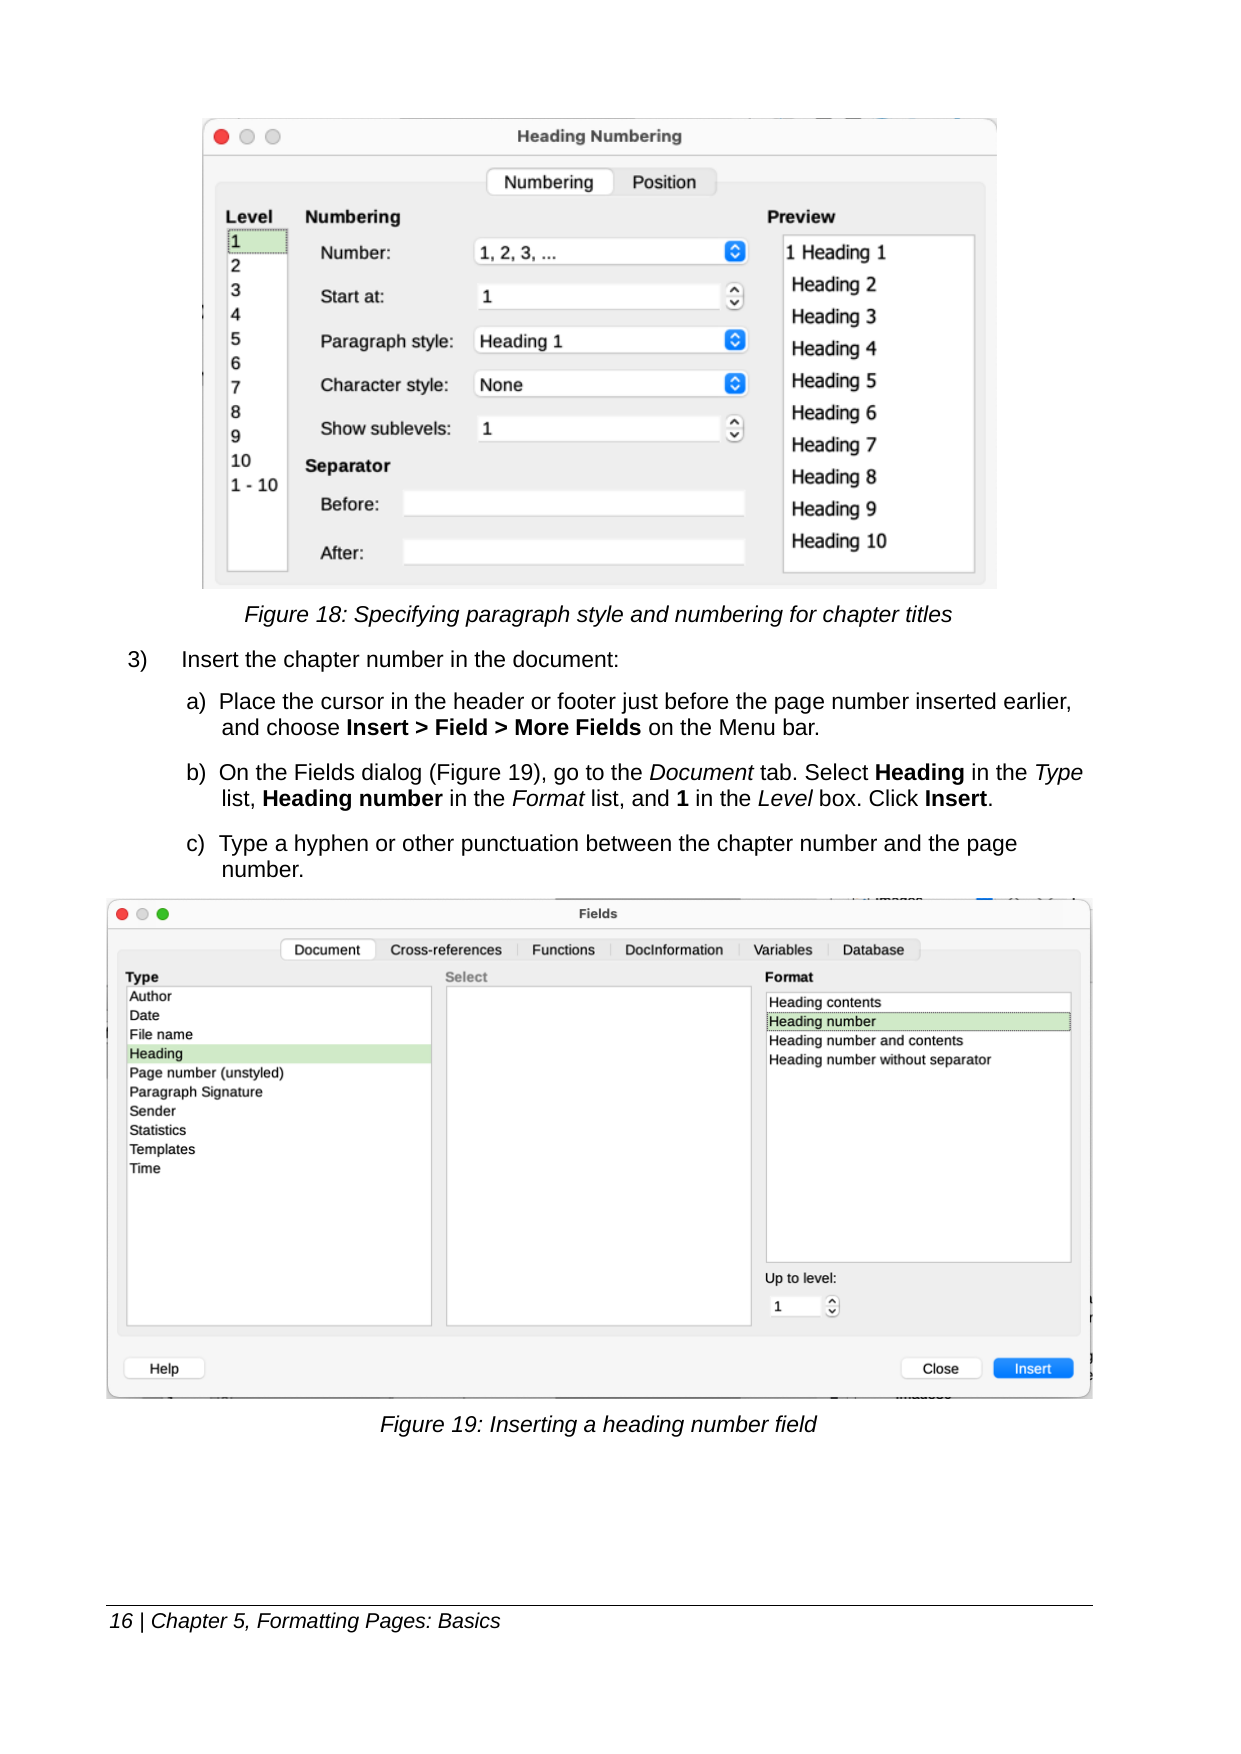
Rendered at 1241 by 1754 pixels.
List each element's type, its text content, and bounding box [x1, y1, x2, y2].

list Insert the chapter number in the document: [148, 646, 1093, 672]
text Figure 18: Specifying paragraph style and numbering for chapter titles [199, 601, 1000, 627]
text Figure 19: Inserting a heading number field [106, 1411, 1093, 1437]
list On the Fields dialog (Figure 19), go to the Document tab. Select Heading in the Type list, Heading number in the Format list, and 1 in the Level box. Click Insert. [183, 756, 1093, 814]
picture [202, 118, 997, 589]
picture [106, 898, 1093, 1399]
list Type a hyphen or other punctuation between the chapter number and the page number. [183, 827, 1093, 886]
list Place the cursor in the header or footer just before the page number inserted earlier, and choose Insert > Field > More Fields on the Menu bar. [183, 685, 1093, 743]
